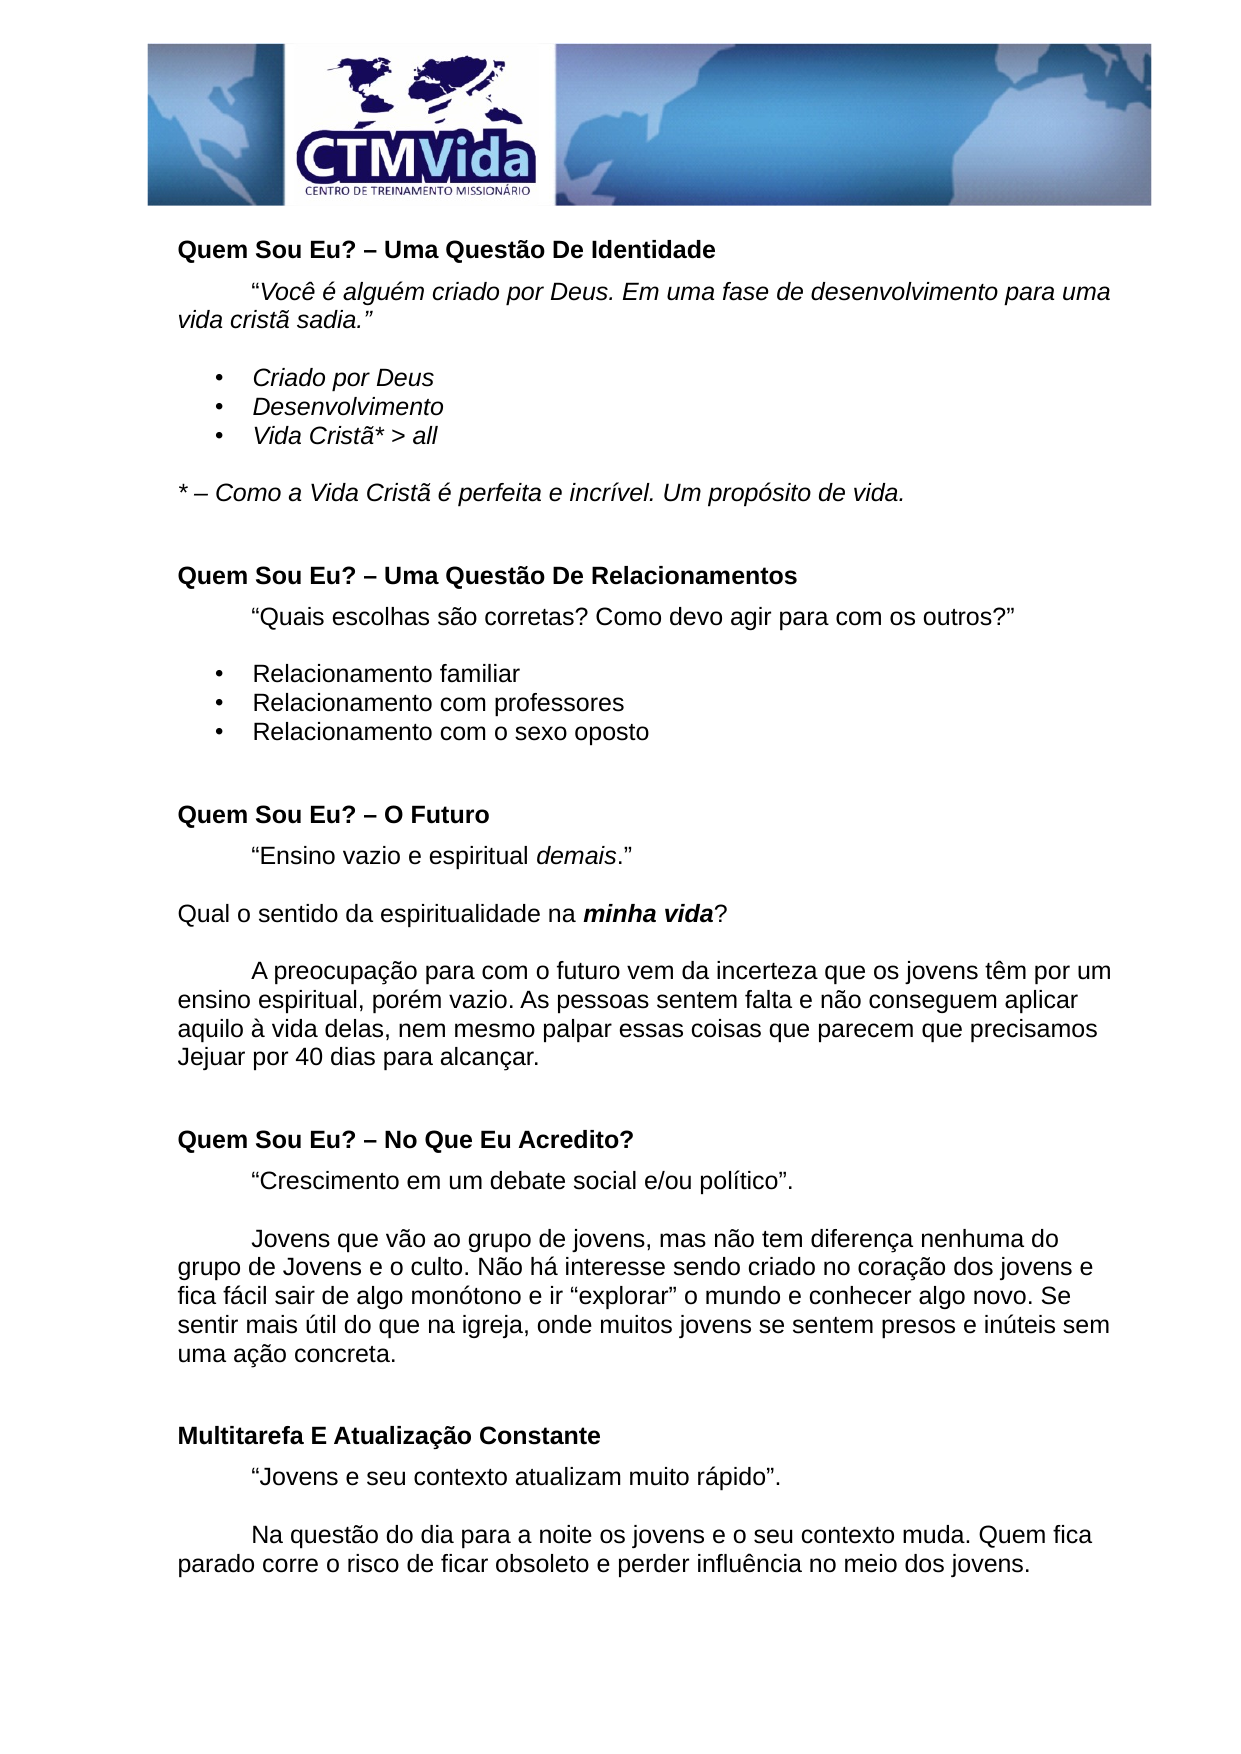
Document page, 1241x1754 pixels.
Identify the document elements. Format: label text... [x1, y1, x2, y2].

subtitle Quem sou eu? – O futuro [177, 800, 1122, 828]
text “Quais escolhas são corretas? Como devo agir para com os outros?” [177, 602, 1122, 631]
list Criado por Deus [215, 363, 1122, 392]
text A preocupação para com o futuro vem da incerteza que os jovens têm por um ensino espiritual, porém vazio. As pessoas sentem falta e não conseguem aplicar aquilo à vida delas, nem mesmo palpar essas coisas que parecem que precisamos Jejuar por 40 dias para alcançar. [177, 956, 1122, 1071]
list Vida Cristã* > all [215, 421, 1122, 449]
list Desenvolvimento [215, 392, 1122, 421]
subtitle Quem sou eu? – Uma questão de Identidade [177, 235, 1122, 264]
text Na questão do dia para a noite os jovens e o seu contexto muda. Quem fica parado corre o risco de ficar obsoleto e perder influência no meio dos jovens. [177, 1520, 1122, 1577]
text Jovens que vão ao grupo de jovens, mas não tem diferença nenhuma do grupo de Jovens e o culto. Não há interesse sendo criado no coração dos jovens e fica fácil sair de algo monótono e ir “explorar” o mundo e conhecer algo novo. Se sentir mais útil do que na igreja, onde muitos jovens se sentem presos e inúteis sem uma ação concreta. [177, 1223, 1122, 1367]
subtitle Quem sou eu? – Uma questão de Relacionamentos [177, 561, 1122, 589]
text “Ensino vazio e espiritual demais.” [177, 841, 1122, 870]
list Relacionamento com professores [215, 688, 1122, 717]
text Qual o sentido da espiritualidade na minha vida? [177, 898, 1122, 927]
text “Crescimento em um debate social e/ou político”. [177, 1166, 1122, 1195]
text “Você é alguém criado por Deus. Em uma fase de desenvolvimento para uma vida cristã sadia.” [177, 277, 1122, 334]
subtitle Multitarefa e atualização constante [177, 1421, 1122, 1450]
list Relacionamento familiar [215, 659, 1122, 688]
text “Jovens e seu contexto atualizam muito rápido”. [177, 1462, 1122, 1491]
text * – Como a Vida Cristã é perfeita e incrível. Um propósito de vida. [177, 478, 1122, 507]
list Relacionamento com o sexo oposto [215, 717, 1122, 746]
subtitle Quem sou eu? – No que eu acredito? [177, 1125, 1122, 1153]
picture [147, 43, 1152, 206]
